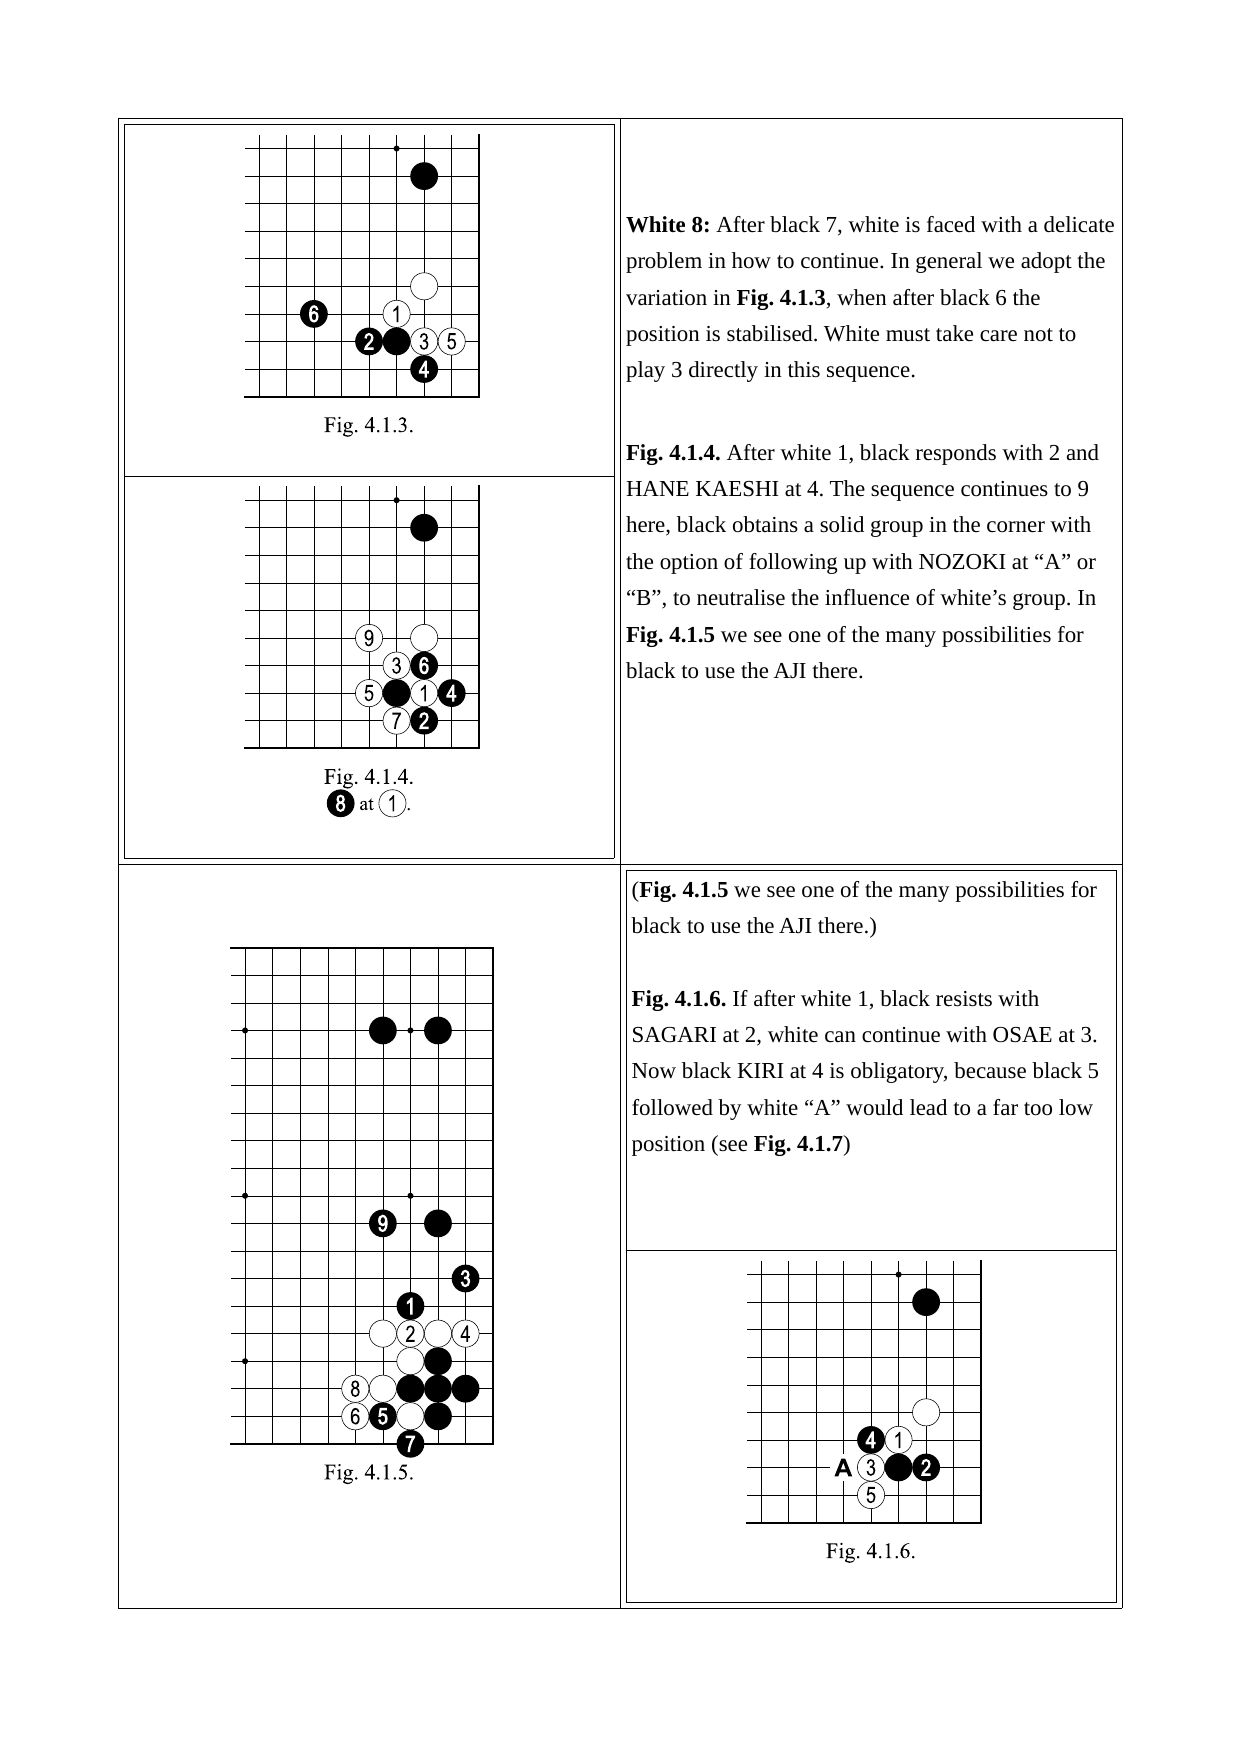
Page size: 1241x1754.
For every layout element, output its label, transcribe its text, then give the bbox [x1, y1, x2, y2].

table_cell [125, 477, 614, 858]
table_cell [119, 865, 620, 1608]
table_header White 8: After black 7, white is faced with a delicate problem in how to continue. In general we adopt the variation in Fig. 4.1.3, when after black 6 the position is stabilised. White must take care not to play 3 directly in this sequence. Fig. 4.1.4. After white 1, black responds with 2 and HANE KAESHI at 4. The sequence continues to 9 here, black obtains a solid group in the corner with the option of following up with NOZOKI at “A” or “B”, to neutralise the influence of white’s group. In Fig. 4.1.5 we see one of the many possibilities for black to use the AJI there. [621, 119, 1122, 864]
table_cell [627, 1251, 1116, 1602]
table_header [119, 119, 620, 864]
table_header (Fig. 4.1.5 we see one of the many possibilities for black to use the AJI there.) Fig. 4.1.6. If after white 1, black resists with SAGARI at 2, white can continue with OSAE at 3. Now black KIRI at 4 is obligatory, because black 5 followed by white “A” would lead to a far too low position (see Fig. 4.1.7) [627, 871, 1116, 1250]
table_header [125, 125, 614, 476]
table_cell [621, 865, 1122, 1608]
